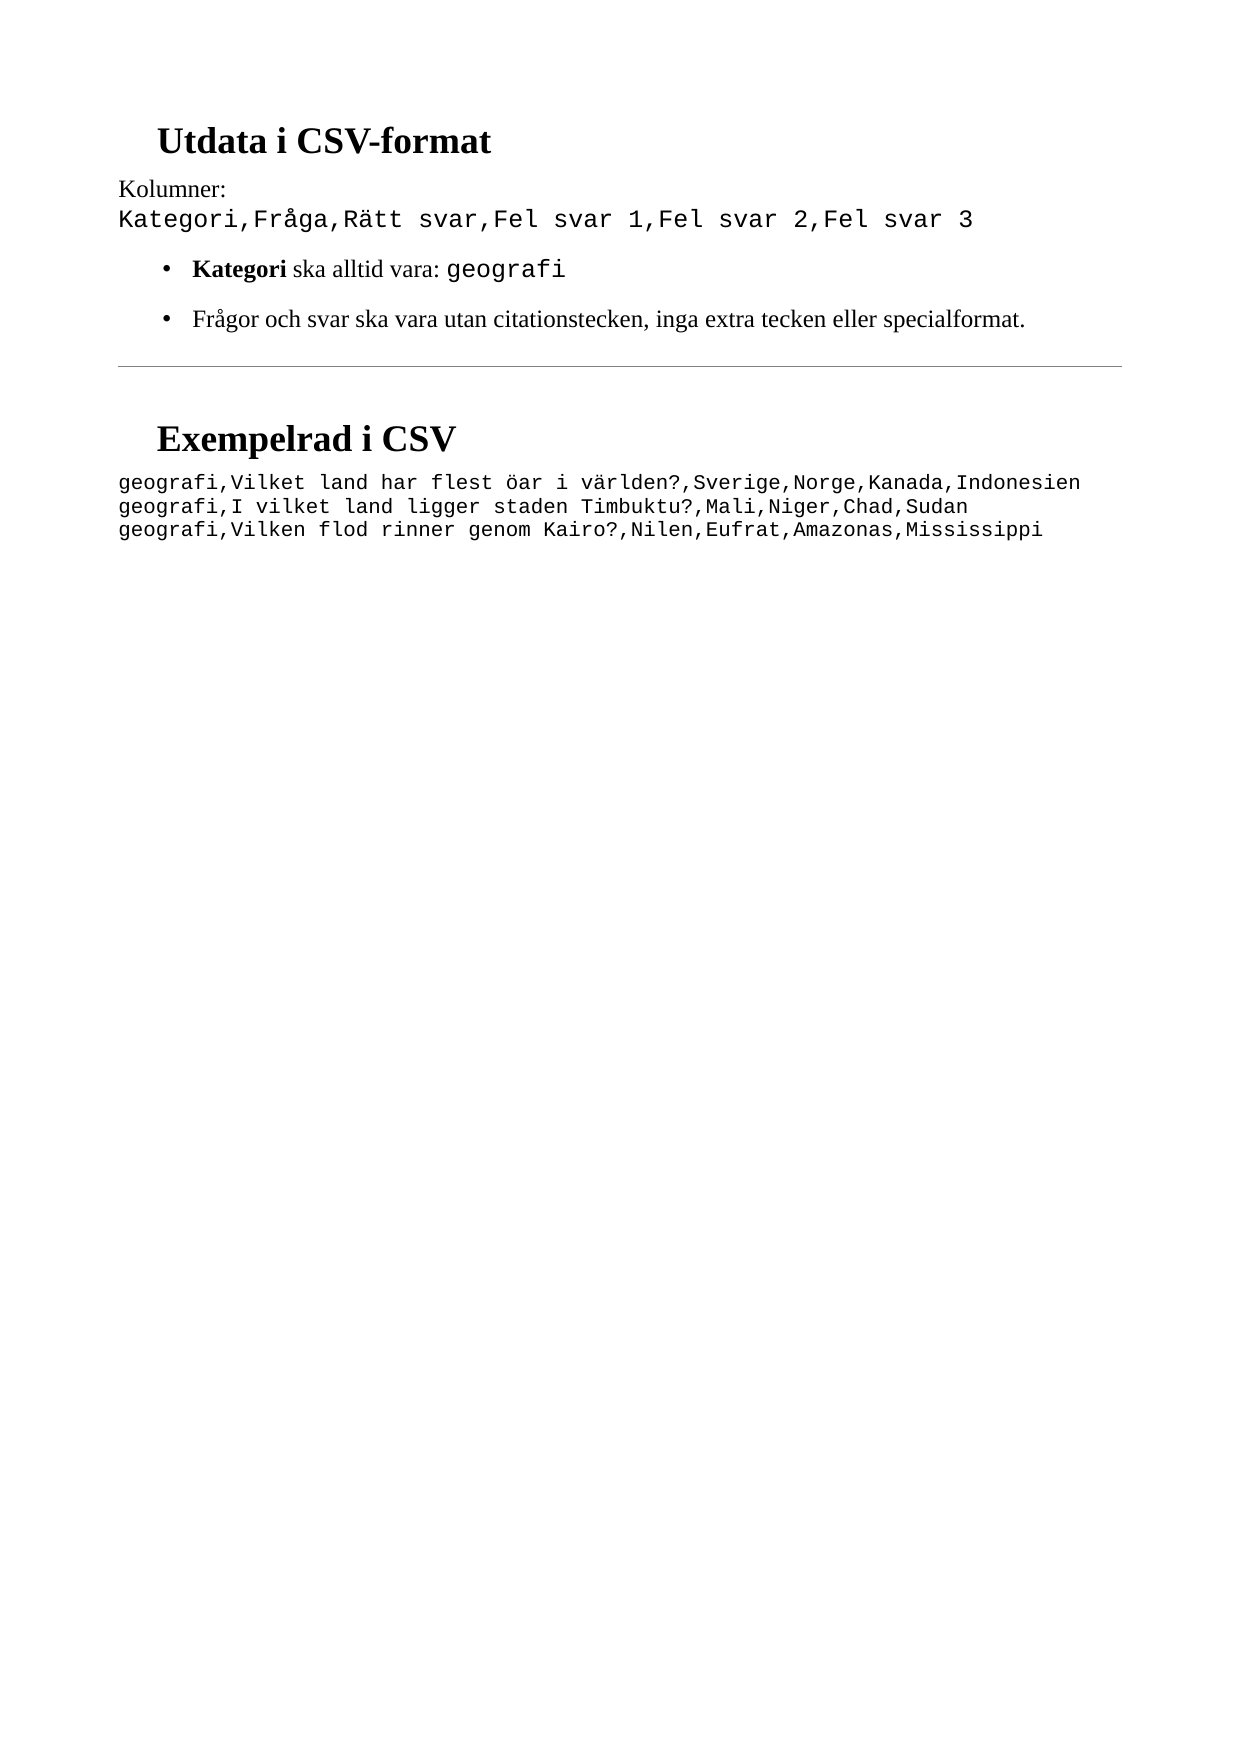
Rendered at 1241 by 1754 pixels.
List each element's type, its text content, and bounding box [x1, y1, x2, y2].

list Kategori ska alltid vara: geografi [162, 254, 1122, 284]
text geografi,Vilket land har flest öar i världen?,Sverige,Norge,Kanada,Indonesien [118, 472, 1122, 496]
subtitle 📌 Exempelrad i CSV [118, 416, 1122, 459]
text geografi,Vilken flod rinner genom Kairo?,Nilen,Eufrat,Amazonas,Mississippi [118, 519, 1122, 543]
subtitle 📂 Utdata i CSV-format [118, 118, 1122, 161]
list Frågor och svar ska vara utan citationstecken, inga extra tecken eller specialformat. [162, 304, 1122, 332]
text Kolumner: Kategori,Fråga,Rätt svar,Fel svar 1,Fel svar 2,Fel svar 3 [118, 174, 1122, 235]
text geografi,I vilket land ligger staden Timbuktu?,Mali,Niger,Chad,Sudan [118, 496, 1122, 519]
